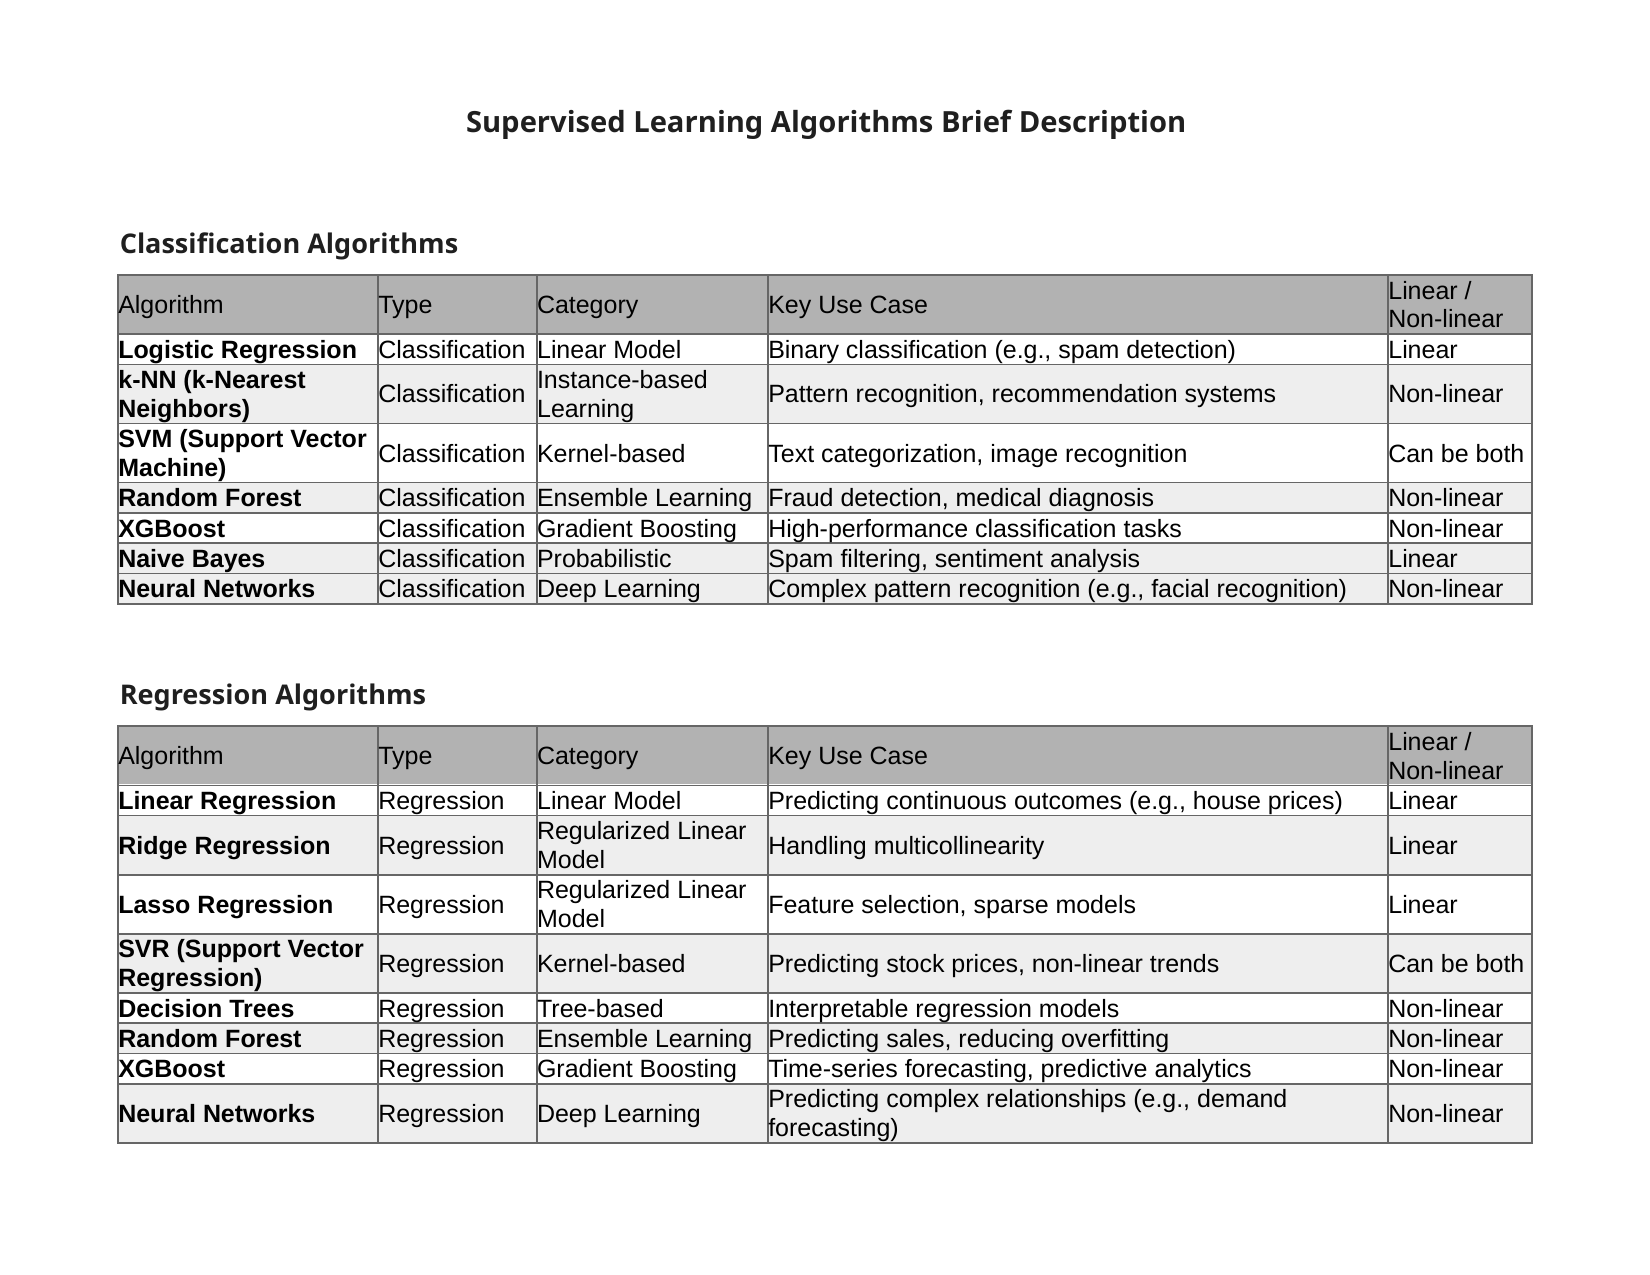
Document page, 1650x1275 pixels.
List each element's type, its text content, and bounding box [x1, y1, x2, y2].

table_cell Deep Learning [538, 1085, 767, 1142]
table_cell Non-linear [1389, 1024, 1531, 1053]
table_cell Interpretable regression models [769, 994, 1387, 1022]
table_cell Linear Model [538, 786, 767, 815]
table_cell k-NN (k-Nearest Neighbors) [119, 365, 377, 423]
table_cell Classification [379, 335, 536, 363]
table_cell Deep Learning [538, 574, 767, 603]
table_cell Lasso Regression [119, 876, 377, 933]
table_cell Linear [1389, 876, 1531, 933]
table_cell Predicting continuous outcomes (e.g., house prices) [769, 786, 1387, 815]
table_header Type [379, 276, 536, 333]
table_header Category [538, 727, 767, 784]
table_header Algorithm [119, 276, 377, 333]
table_cell Non-linear [1389, 483, 1531, 512]
table_cell Linear Model [538, 335, 767, 363]
table_cell Decision Trees [119, 994, 377, 1022]
table_cell Classification [379, 483, 536, 512]
table_cell Regularized Linear Model [538, 816, 767, 874]
table_cell Complex pattern recognition (e.g., facial recognition) [769, 574, 1387, 603]
table_cell Linear [1389, 335, 1531, 363]
table_cell Predicting complex relationships (e.g., demand forecasting) [769, 1085, 1387, 1142]
table_header Key Use Case [769, 727, 1387, 784]
table_cell Pattern recognition, recommendation systems [769, 365, 1387, 423]
subtitle Classification Algorithms [118, 225, 1532, 262]
table_cell Non-linear [1389, 574, 1531, 603]
table_cell Gradient Boosting [538, 514, 767, 542]
table_cell Kernel-based [538, 424, 767, 482]
table_cell Text categorization, image recognition [769, 424, 1387, 482]
table_header Algorithm [119, 727, 377, 784]
table_cell Classification [379, 574, 536, 603]
table_cell Fraud detection, medical diagnosis [769, 483, 1387, 512]
table_cell Time-series forecasting, predictive analytics [769, 1054, 1387, 1083]
table_header Category [538, 276, 767, 333]
table_header Key Use Case [769, 276, 1387, 333]
table_cell Logistic Regression [119, 335, 377, 363]
table_cell Feature selection, sparse models [769, 876, 1387, 933]
table_cell Classification [379, 514, 536, 542]
table_cell Linear Regression [119, 786, 377, 815]
table_cell Kernel-based [538, 935, 767, 992]
table_cell Binary classification (e.g., spam detection) [769, 335, 1387, 363]
table_cell Ensemble Learning [538, 483, 767, 512]
table_cell SVR (Support Vector Regression) [119, 935, 377, 992]
table_cell SVM (Support Vector Machine) [119, 424, 377, 482]
table_cell Non-linear [1389, 1085, 1531, 1142]
table_cell Gradient Boosting [538, 1054, 767, 1083]
table_cell Regression [379, 1085, 536, 1142]
table_cell Can be both [1389, 935, 1531, 992]
table_header Type [379, 727, 536, 784]
table_cell Predicting sales, reducing overfitting [769, 1024, 1387, 1053]
table_cell Non-linear [1389, 514, 1531, 542]
table_header Linear / Non-linear [1389, 727, 1531, 784]
table_cell Classification [379, 424, 536, 482]
table_cell Spam filtering, sentiment analysis [769, 544, 1387, 573]
table_cell XGBoost [119, 514, 377, 542]
table_cell Naive Bayes [119, 544, 377, 573]
table_cell High-performance classification tasks [769, 514, 1387, 542]
table_cell Regression [379, 1024, 536, 1053]
table_cell Neural Networks [119, 574, 377, 603]
table_cell Tree-based [538, 994, 767, 1022]
table_cell Regression [379, 935, 536, 992]
table_cell Random Forest [119, 1024, 377, 1053]
table_cell Regression [379, 876, 536, 933]
table_cell Random Forest [119, 483, 377, 512]
subtitle Regression Algorithms [118, 676, 1532, 713]
table_cell Regression [379, 994, 536, 1022]
table_cell XGBoost [119, 1054, 377, 1083]
table_cell Linear [1389, 786, 1531, 815]
table_cell Ridge Regression [119, 816, 377, 874]
table_cell Classification [379, 544, 536, 573]
table_cell Instance-based Learning [538, 365, 767, 423]
subtitle Supervised Learning Algorithms Brief Description [118, 101, 1532, 141]
table_cell Regularized Linear Model [538, 876, 767, 933]
table_cell Handling multicollinearity [769, 816, 1387, 874]
table_cell Ensemble Learning [538, 1024, 767, 1053]
table_cell Non-linear [1389, 1054, 1531, 1083]
table_cell Non-linear [1389, 365, 1531, 423]
table_cell Linear [1389, 544, 1531, 573]
table_cell Can be both [1389, 424, 1531, 482]
table_cell Linear [1389, 816, 1531, 874]
table_cell Probabilistic [538, 544, 767, 573]
table_cell Regression [379, 816, 536, 874]
table_cell Regression [379, 786, 536, 815]
table_cell Predicting stock prices, non-linear trends [769, 935, 1387, 992]
table_cell Non-linear [1389, 994, 1531, 1022]
table_cell Neural Networks [119, 1085, 377, 1142]
table_header Linear / Non-linear [1389, 276, 1531, 333]
table_cell Regression [379, 1054, 536, 1083]
table_cell Classification [379, 365, 536, 423]
